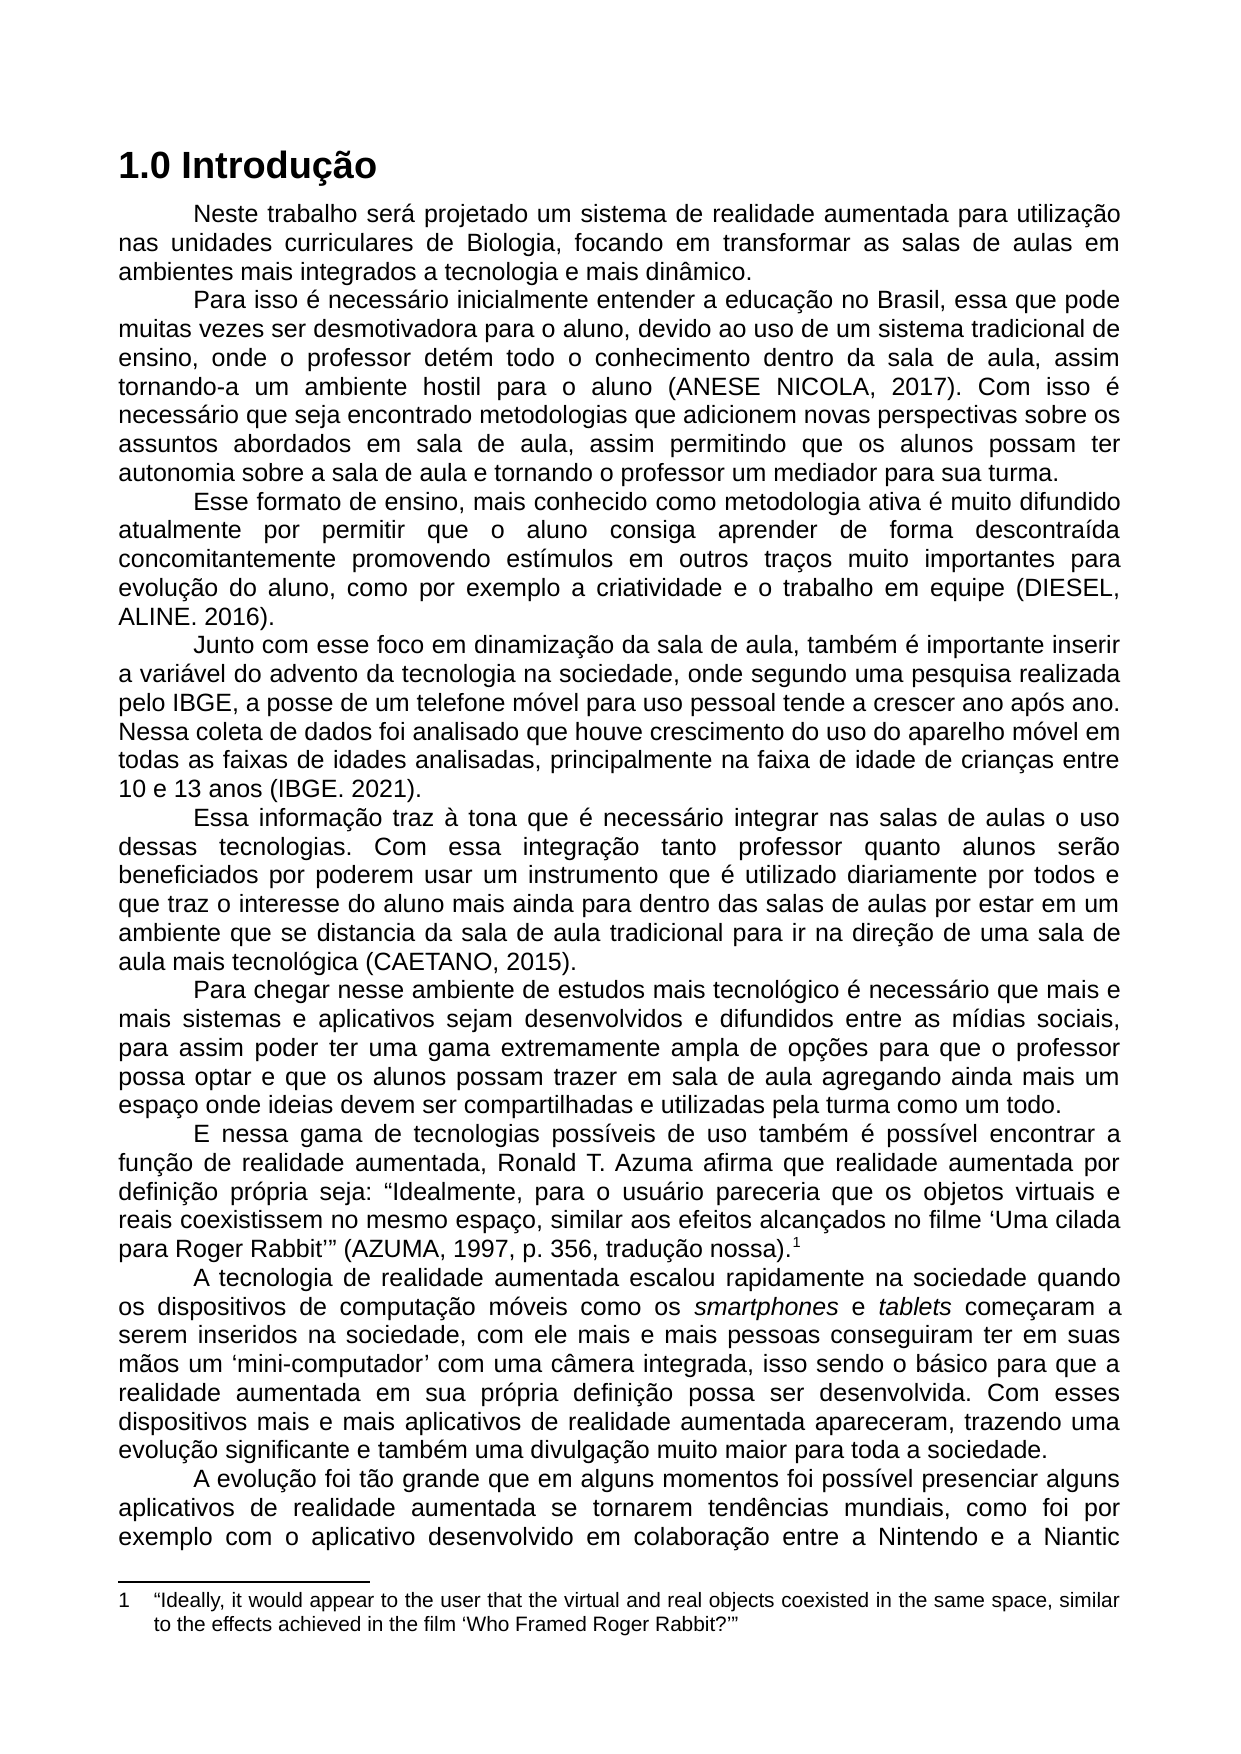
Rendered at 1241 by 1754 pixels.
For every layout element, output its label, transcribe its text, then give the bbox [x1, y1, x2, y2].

text Para chegar nesse ambiente de estudos mais tecnológico é necessário que mais e mais sistemas e aplicativos sejam desenvolvidos e difundidos entre as mídias sociais, para assim poder ter uma gama extremamente ampla de opções para que o professor possa optar e que os alunos possam trazer em sala de aula agregando ainda mais um espaço onde ideias devem ser compartilhadas e utilizadas pela turma como um todo. [118, 976, 1122, 1119]
text Para isso é necessário inicialmente entender a educação no Brasil, essa que pode muitas vezes ser desmotivadora para o aluno, devido ao uso de um sistema tradicional de ensino, onde o professor detém todo o conhecimento dentro da sala de aula, assim tornando-a um ambiente hostil para o aluno (ANESE NICOLA, 2017). Com isso é necessário que seja encontrado metodologias que adicionem novas perspectivas sobre os assuntos abordados em sala de aula, assim permitindo que os alunos possam ter autonomia sobre a sala de aula e tornando o professor um mediador para sua turma. [118, 286, 1122, 487]
text “Ideally, it would appear to the user that the virtual and real objects coexisted in the same space, similar to the effects achieved in the film ‘Who Framed Roger Rabbit?’” [118, 1588, 1122, 1636]
text Neste trabalho será projetado um sistema de realidade aumentada para utilização nas unidades curriculares de Biologia, focando em transformar as salas de aulas em ambientes mais integrados a tecnologia e mais dinâmico. [118, 199, 1122, 286]
text E nessa gama de tecnologias possíveis de uso também é possível encontrar a função de realidade aumentada, Ronald T. Azuma afirma que realidade aumentada por definição própria seja: “Idealmente, para o usuário pareceria que os objetos virtuais e reais coexistissem no mesmo espaço, similar aos efeitos alcançados no filme ‘Uma cilada para Roger Rabbit’” (AZUMA, 1997, p. 356, tradução nossa). [118, 1119, 1122, 1263]
text Essa informação traz à tona que é necessário integrar nas salas de aulas o uso dessas tecnologias. Com essa integração tanto professor quanto alunos serão beneficiados por poderem usar um instrumento que é utilizado diariamente por todos e que traz o interesse do aluno mais ainda para dentro das salas de aulas por estar em um ambiente que se distancia da sala de aula tradicional para ir na direção de uma sala de aula mais tecnológica (CAETANO, 2015). [118, 803, 1122, 976]
text Esse formato de ensino, mais conhecido como metodologia ativa é muito difundido atualmente por permitir que o aluno consiga aprender de forma descontraída concomitantemente promovendo estímulos em outros traços muito importantes para evolução do aluno, como por exemplo a criatividade e o trabalho em equipe (DIESEL, ALINE. 2016). [118, 487, 1122, 631]
text A evolução foi tão grande que em alguns momentos foi possível presenciar alguns aplicativos de realidade aumentada se tornarem tendências mundiais, como foi por exemplo com o aplicativo desenvolvido em colaboração entre a Nintendo e a Niantic [118, 1464, 1122, 1551]
subtitle 1.0 Introdução [118, 143, 1122, 187]
text A tecnologia de realidade aumentada escalou rapidamente na sociedade quando os dispositivos de computação móveis como os smartphones e tablets começaram a serem inseridos na sociedade, com ele mais e mais pessoas conseguiram ter em suas mãos um ‘mini-computador’ com uma câmera integrada, isso sendo o básico para que a realidade aumentada em sua própria definição possa ser desenvolvida. Com esses dispositivos mais e mais aplicativos de realidade aumentada apareceram, trazendo uma evolução significante e também uma divulgação muito maior para toda a sociedade. [118, 1263, 1122, 1464]
text Junto com esse foco em dinamização da sala de aula, também é importante inserir a variável do advento da tecnologia na sociedade, onde segundo uma pesquisa realizada pelo IBGE, a posse de um telefone móvel para uso pessoal tende a crescer ano após ano. Nessa coleta de dados foi analisado que houve crescimento do uso do aparelho móvel em todas as faixas de idades analisadas, principalmente na faixa de idade de crianças entre 10 e 13 anos (IBGE. 2021). [118, 631, 1122, 803]
